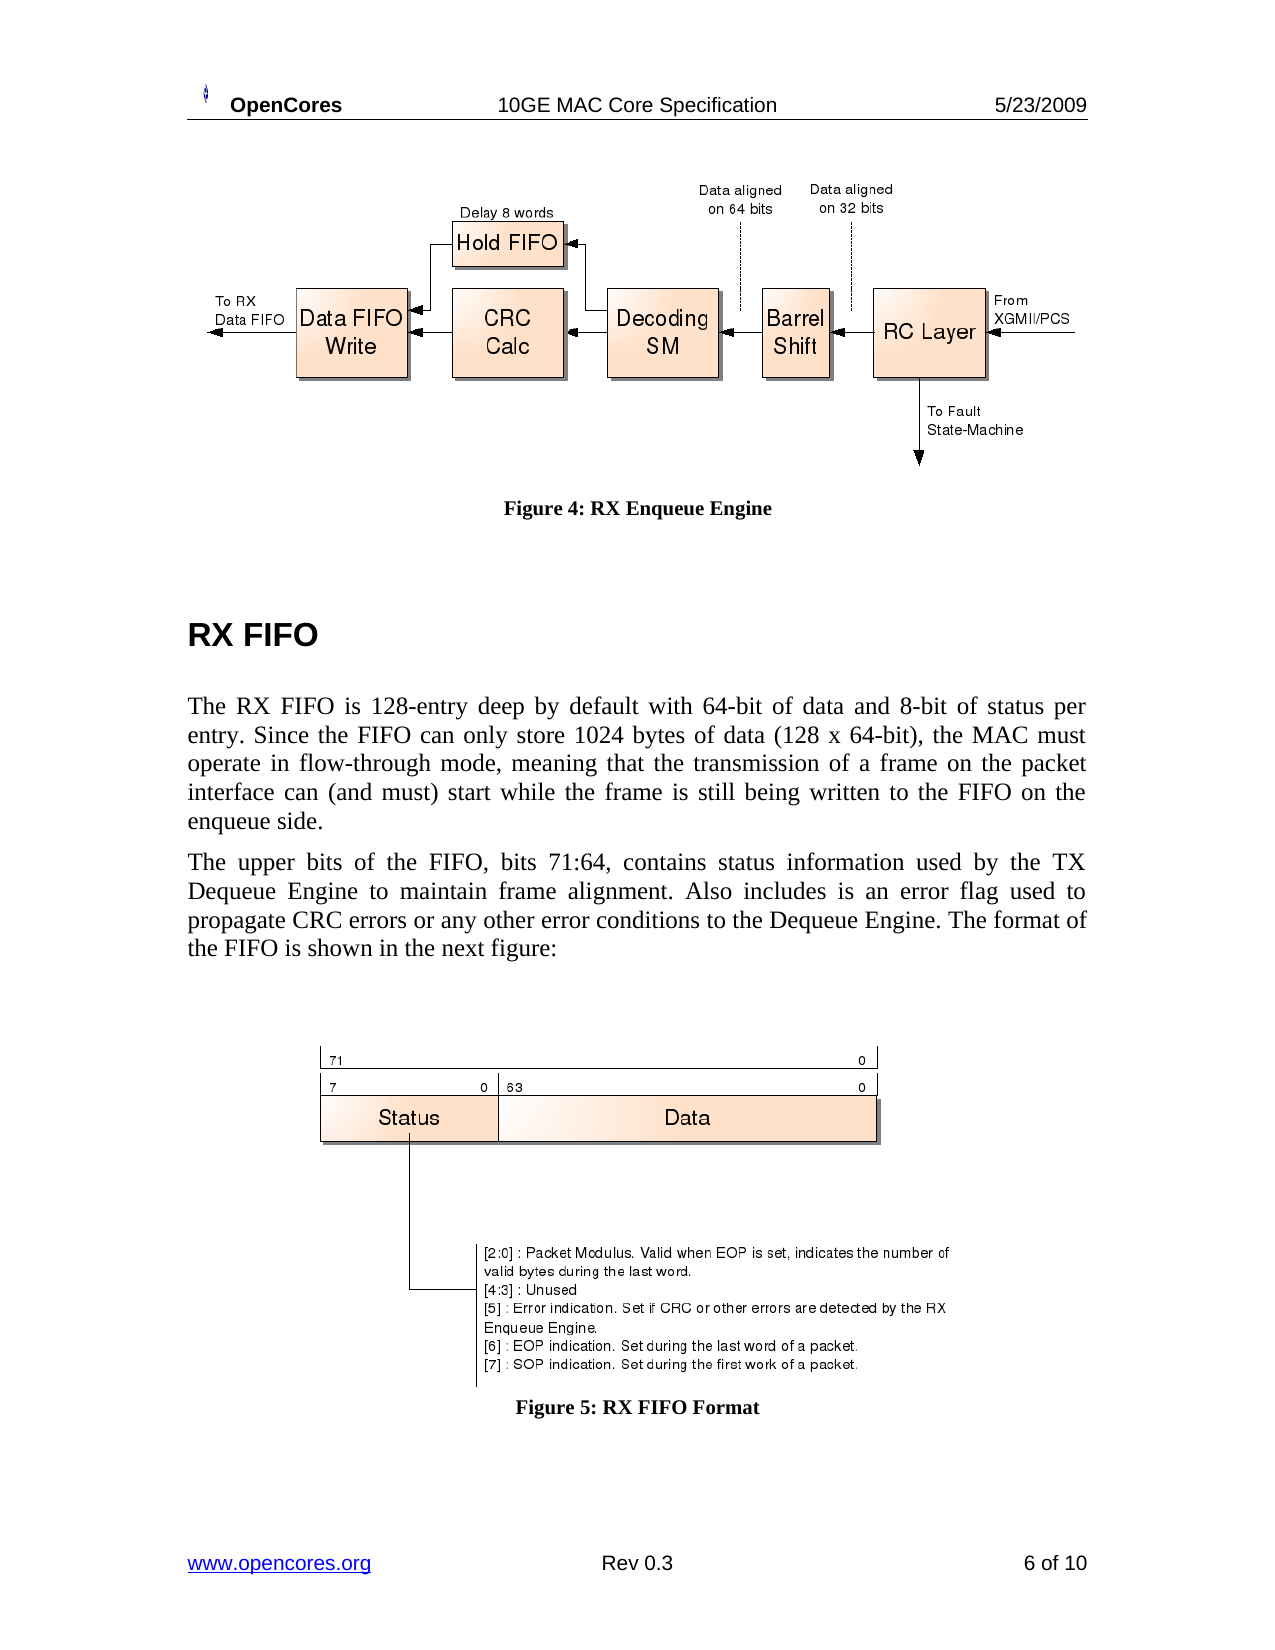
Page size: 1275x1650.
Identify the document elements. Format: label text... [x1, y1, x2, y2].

text The upper bits of the FIFO, bits 71:64, contains status information used by the TX Dequeue Engine to maintain frame alignment. Also includes is an error flag used to propagate CRC errors or any other error conditions to the Dequeue Engine. The format of the FIFO is shown in the next figure: [187, 847, 1088, 962]
text Figure 4: RX Enqueue Engine [187, 496, 1088, 520]
subtitle RX FIFO [187, 615, 1088, 653]
text The RX FIFO is 128-entry deep by default with 64-bit of data and 8-bit of status per entry. Since the FIFO can only store 1024 bytes of data (128 x 64-bit), the MAC must operate in flow-through mode, meaning that the transmission of a frame on the packet interface can (and must) start while the frame is still being written to the FIFO on the enqueue side. [187, 691, 1088, 835]
picture [187, 1028, 1088, 1396]
text Figure 5: RX FIFO Format [187, 1396, 1088, 1419]
picture [187, 162, 1089, 496]
